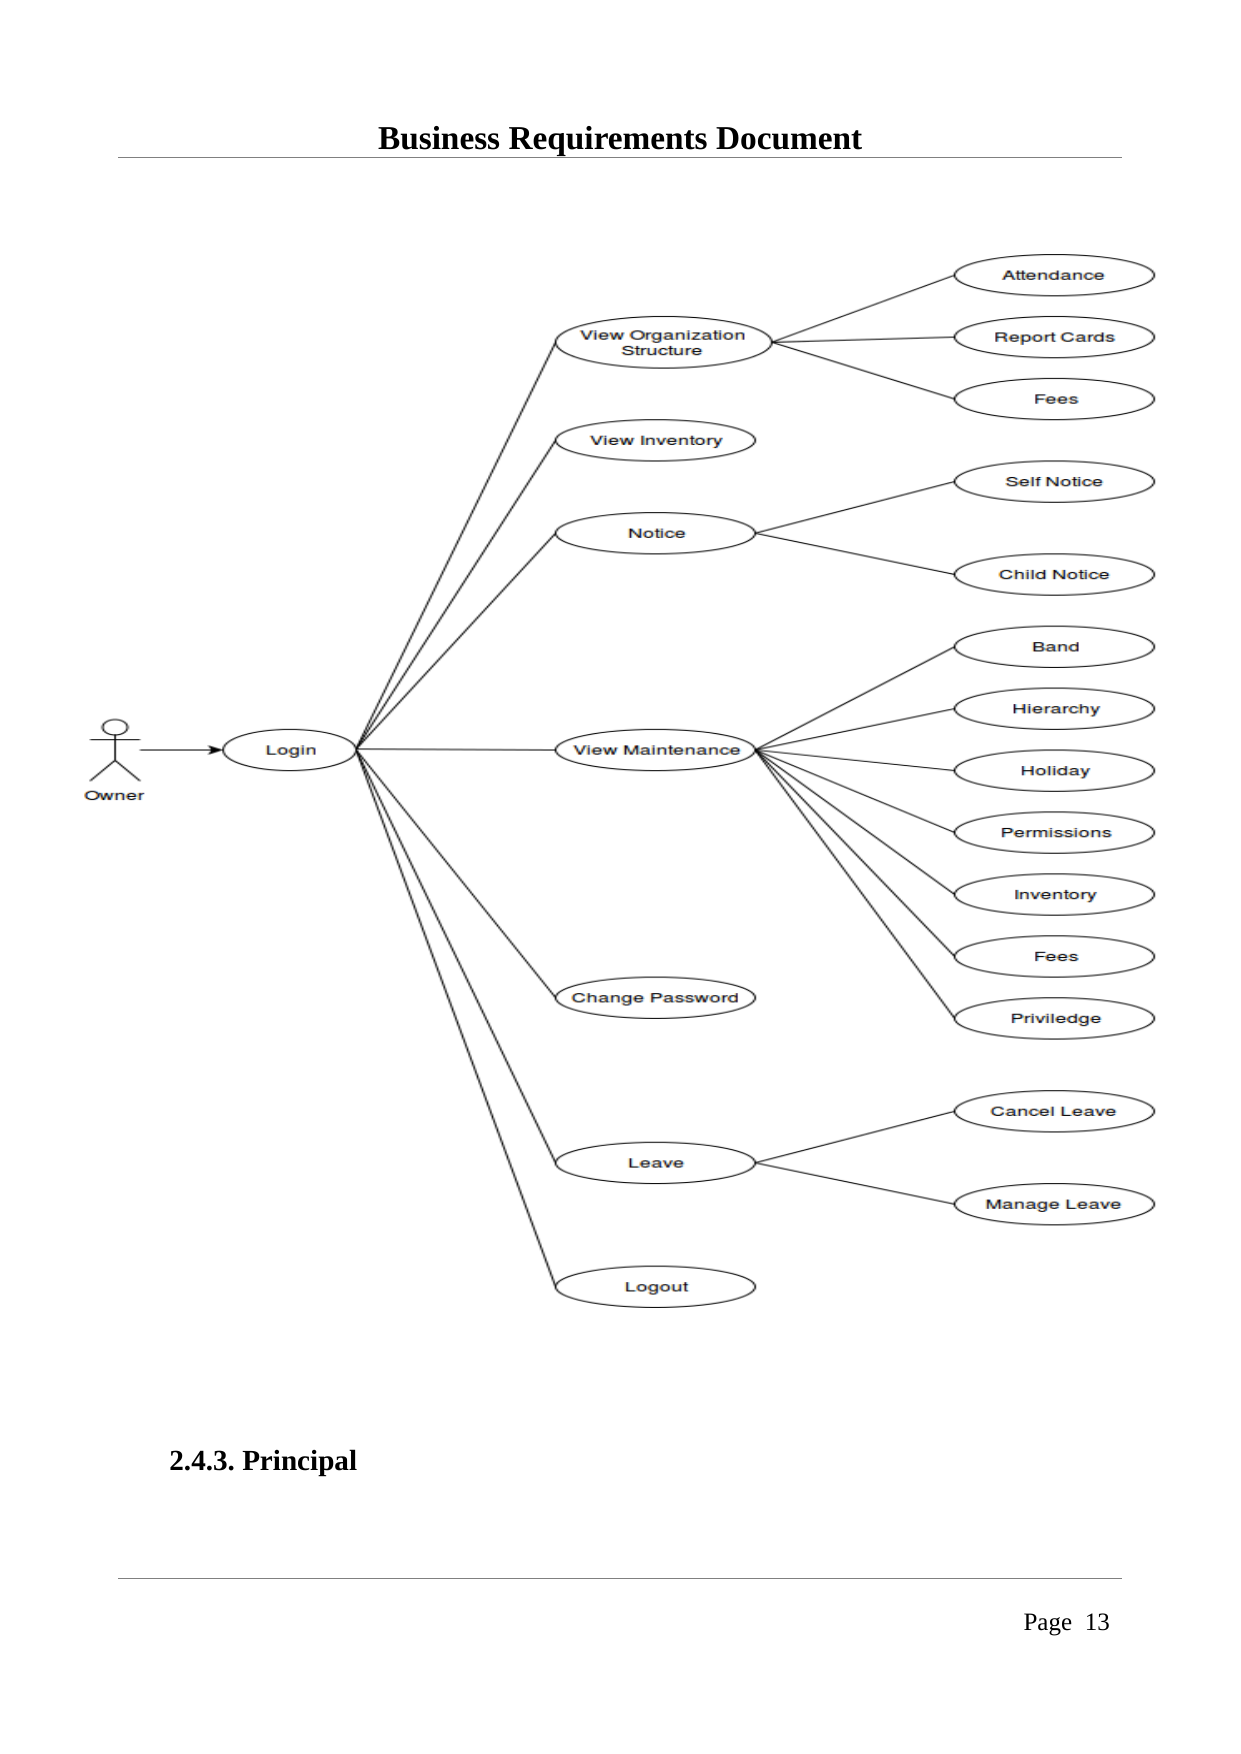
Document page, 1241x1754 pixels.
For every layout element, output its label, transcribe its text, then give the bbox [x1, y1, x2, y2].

text 2.4.3. Principal [118, 1443, 1122, 1476]
